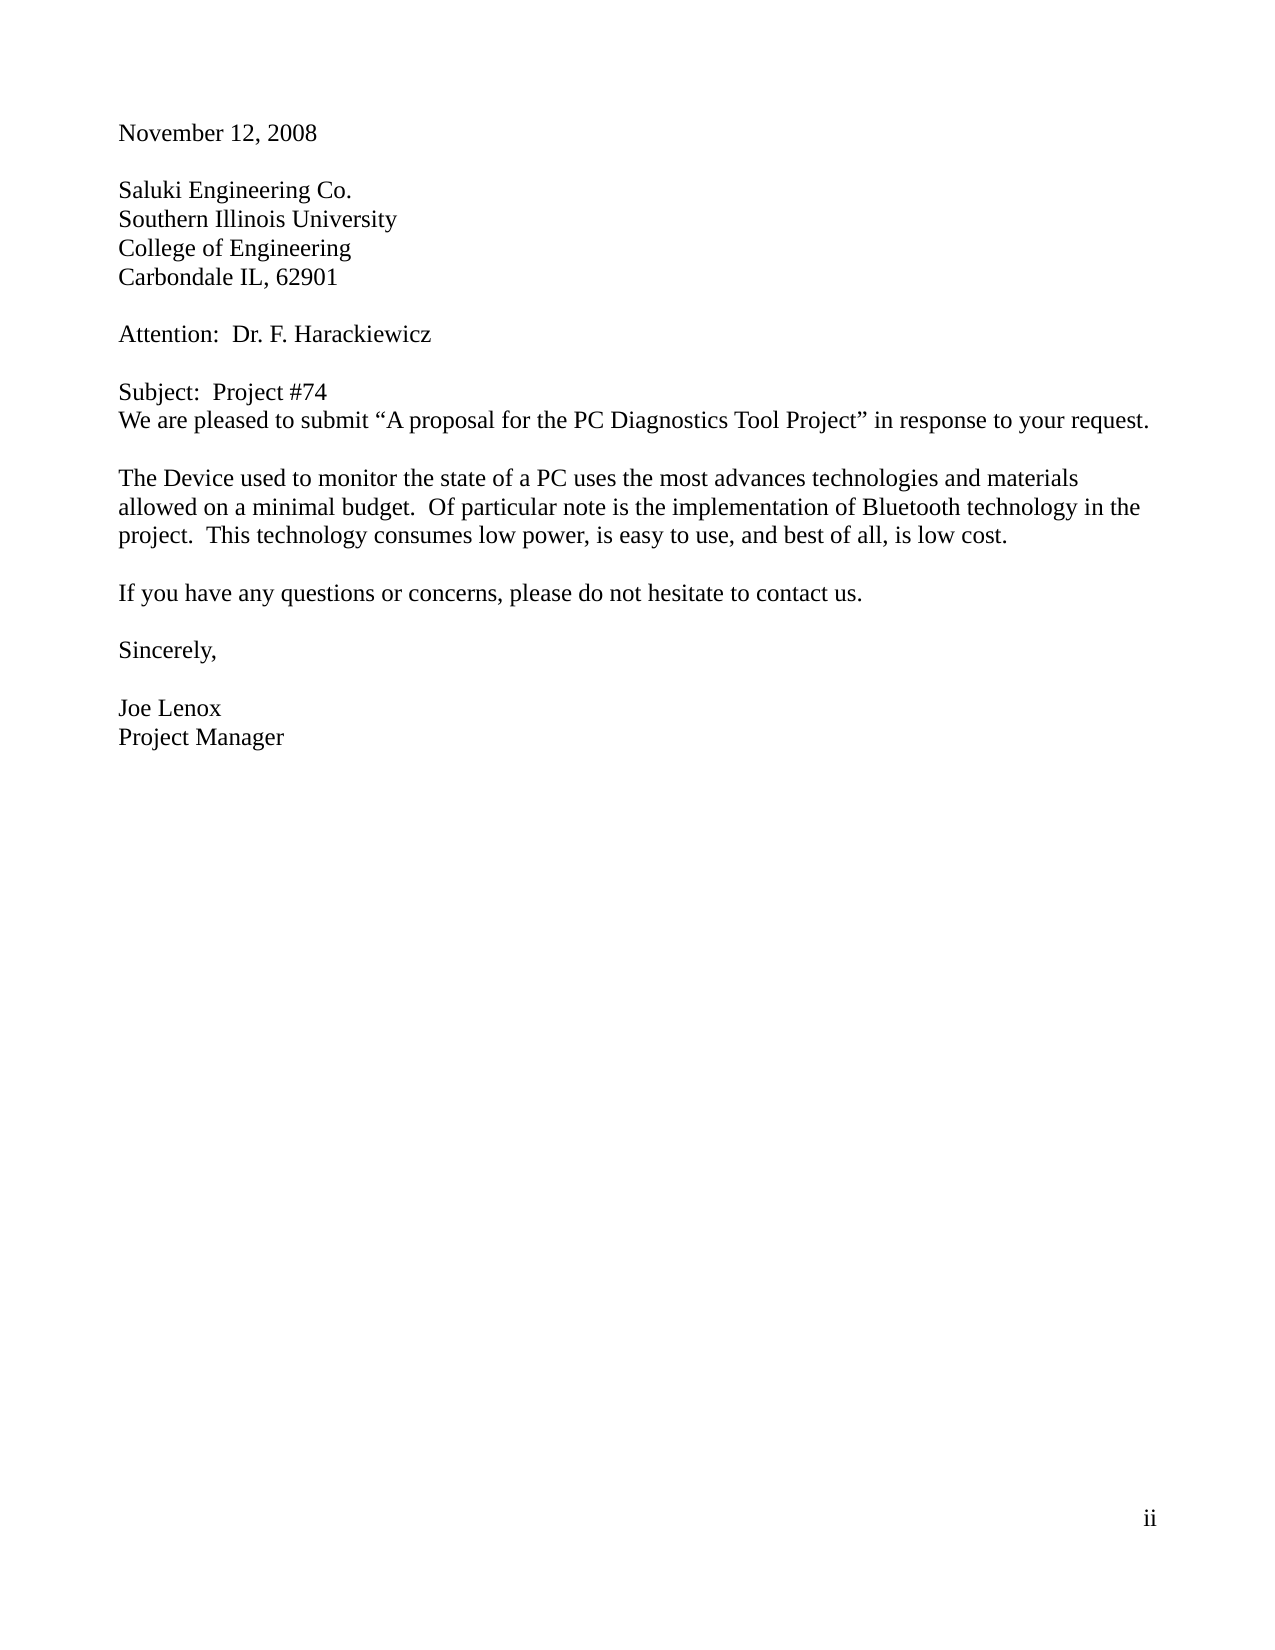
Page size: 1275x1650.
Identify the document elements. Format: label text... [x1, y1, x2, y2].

text Southern Illinois University [118, 204, 1157, 233]
text If you have any questions or concerns, please do not hesitate to contact us. [118, 578, 1157, 607]
text Joe Lenox [118, 693, 1157, 722]
text Carbondale IL, 62901 [118, 262, 1157, 291]
text November 12, 2008 [118, 118, 1157, 147]
text Project Manager [118, 722, 1157, 751]
text Sincerely, [118, 636, 1157, 664]
text Saluki Engineering Co. [118, 176, 1157, 204]
text Subject: Project #74 [118, 377, 1157, 406]
text The Device used to monitor the state of a PC uses the most advances technologies and materials allowed on a minimal budget. Of particular note is the implementation of Bluetooth technology in the project. This technology consumes low power, is easy to use, and best of all, is low cost. [118, 463, 1157, 549]
text We are pleased to submit “A proposal for the PC Diagnostics Tool Project” in response to your request. [118, 406, 1157, 434]
text Attention: Dr. F. Harackiewicz [118, 319, 1157, 348]
text College of Engineering [118, 233, 1157, 262]
